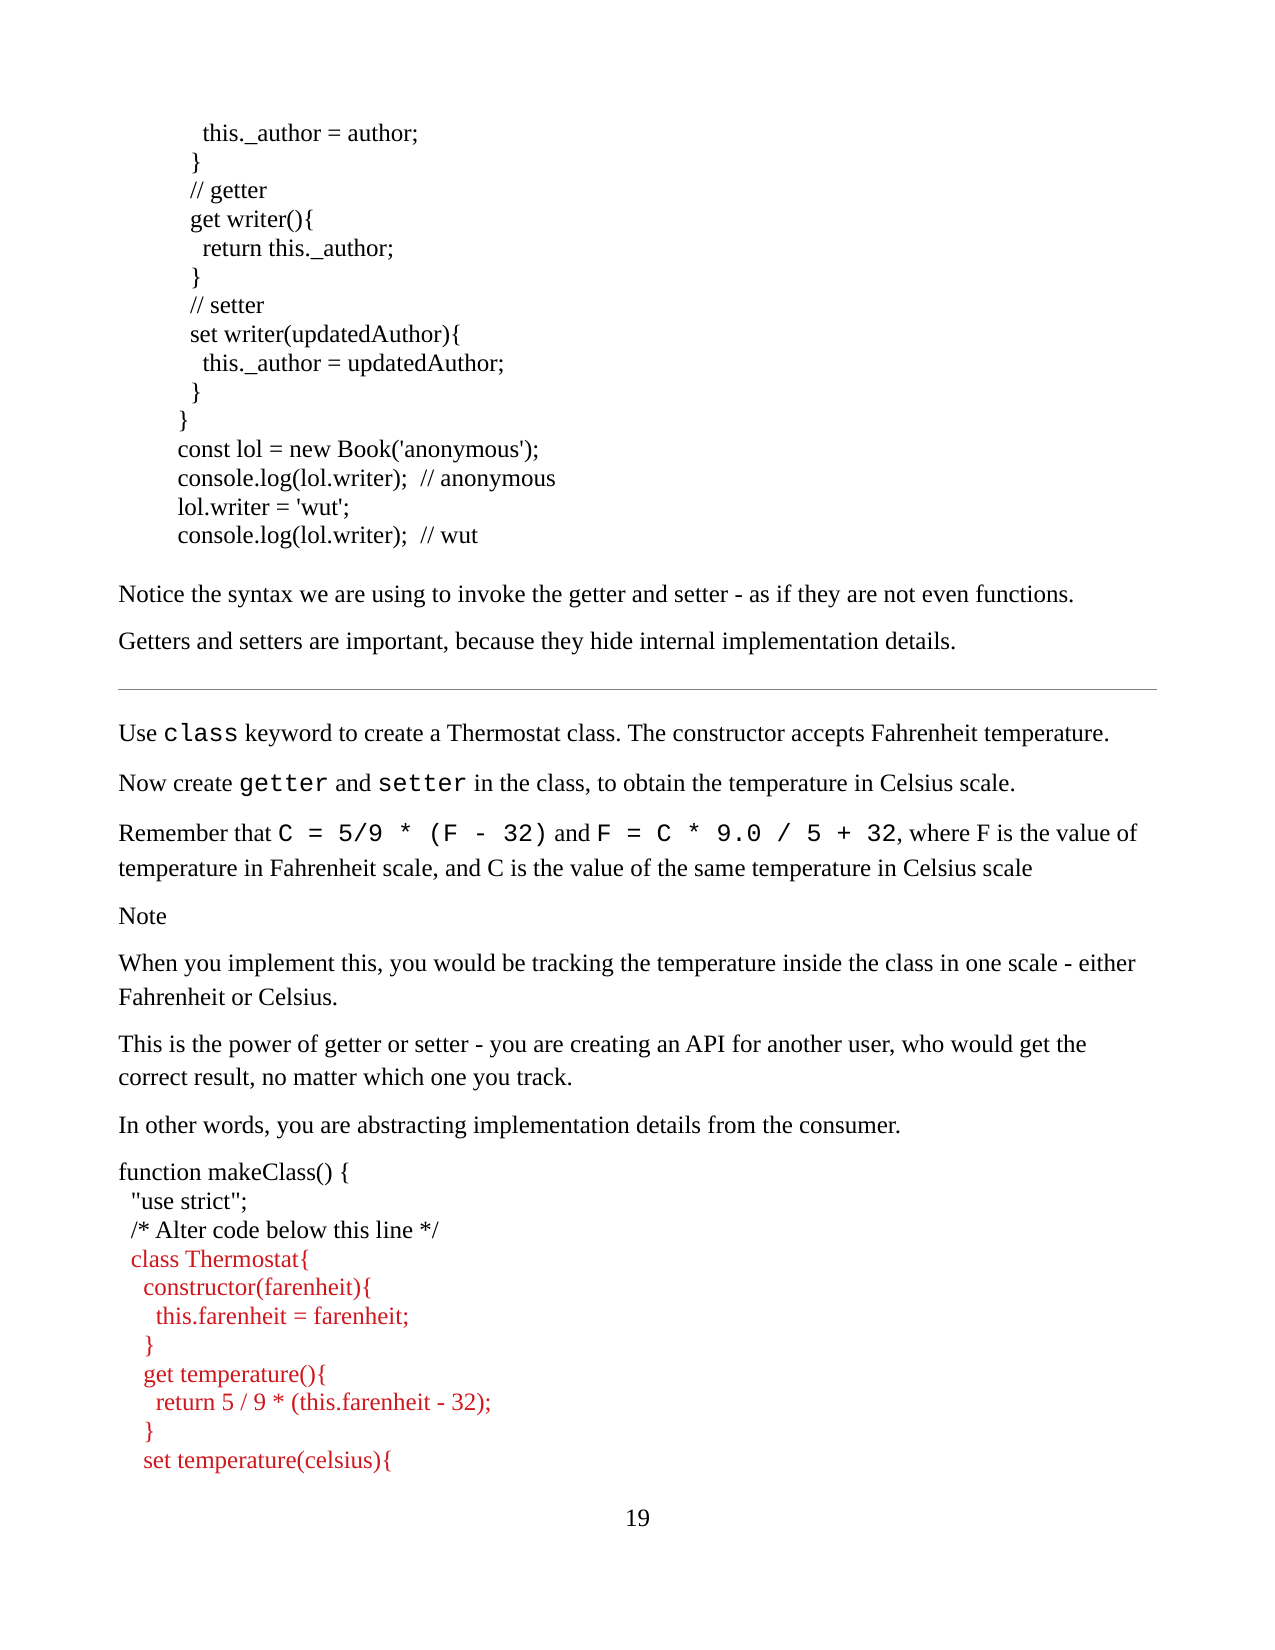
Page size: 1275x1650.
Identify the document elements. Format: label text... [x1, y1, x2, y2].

text Remember that C = 5/9 * (F - 32) and F = C * 9.0 / 5 + 32, where F is the value of temperature in Fahrenheit scale, and C is the value of the same temperature in Celsius scale [118, 818, 1157, 882]
text When you implement this, you would be tracking the temperature inside the class in one scale - either Fahrenheit or Celsius. [118, 948, 1157, 1010]
text /* Alter code below this line */ [118, 1215, 1157, 1244]
text return 5 / 9 * (this.farenheit - 32); [118, 1387, 1157, 1416]
text set temperature(celsius){ [118, 1445, 1157, 1474]
text function makeClass() { [118, 1157, 1157, 1186]
text Note [118, 901, 1157, 930]
text constructor(farenheit){ [118, 1272, 1157, 1301]
text } [118, 1330, 1157, 1359]
text get temperature(){ [118, 1359, 1157, 1387]
text "use strict"; [118, 1186, 1157, 1215]
text } [118, 1416, 1157, 1445]
text This is the power of getter or setter - you are creating an API for another user, who would get the correct result, no matter which one you track. [118, 1029, 1157, 1091]
text this.farenheit = farenheit; [118, 1301, 1157, 1330]
text class Thermostat{ [118, 1244, 1157, 1272]
text this._author = author; } // getter get writer(){ return this._author; } // setter set writer(updatedAuthor){ this._author = updatedAuthor; } } const lol = new Book('anonymous'); console.log(lol.writer); // anonymous lol.writer = 'wut'; console.log(lol.writer); // wut [177, 118, 1098, 549]
text Getters and setters are important, because they hide internal implementation details. [118, 626, 1157, 655]
text Now create getter and setter in the class, to obtain the temperature in Celsius scale. [118, 768, 1157, 799]
text Notice the syntax we are using to invoke the getter and setter - as if they are not even functions. [118, 579, 1157, 608]
text Use class keyword to create a Thermostat class. The constructor accepts Fahrenheit temperature. [118, 718, 1157, 749]
text In other words, you are abstracting implementation details from the consumer. [118, 1110, 1157, 1138]
